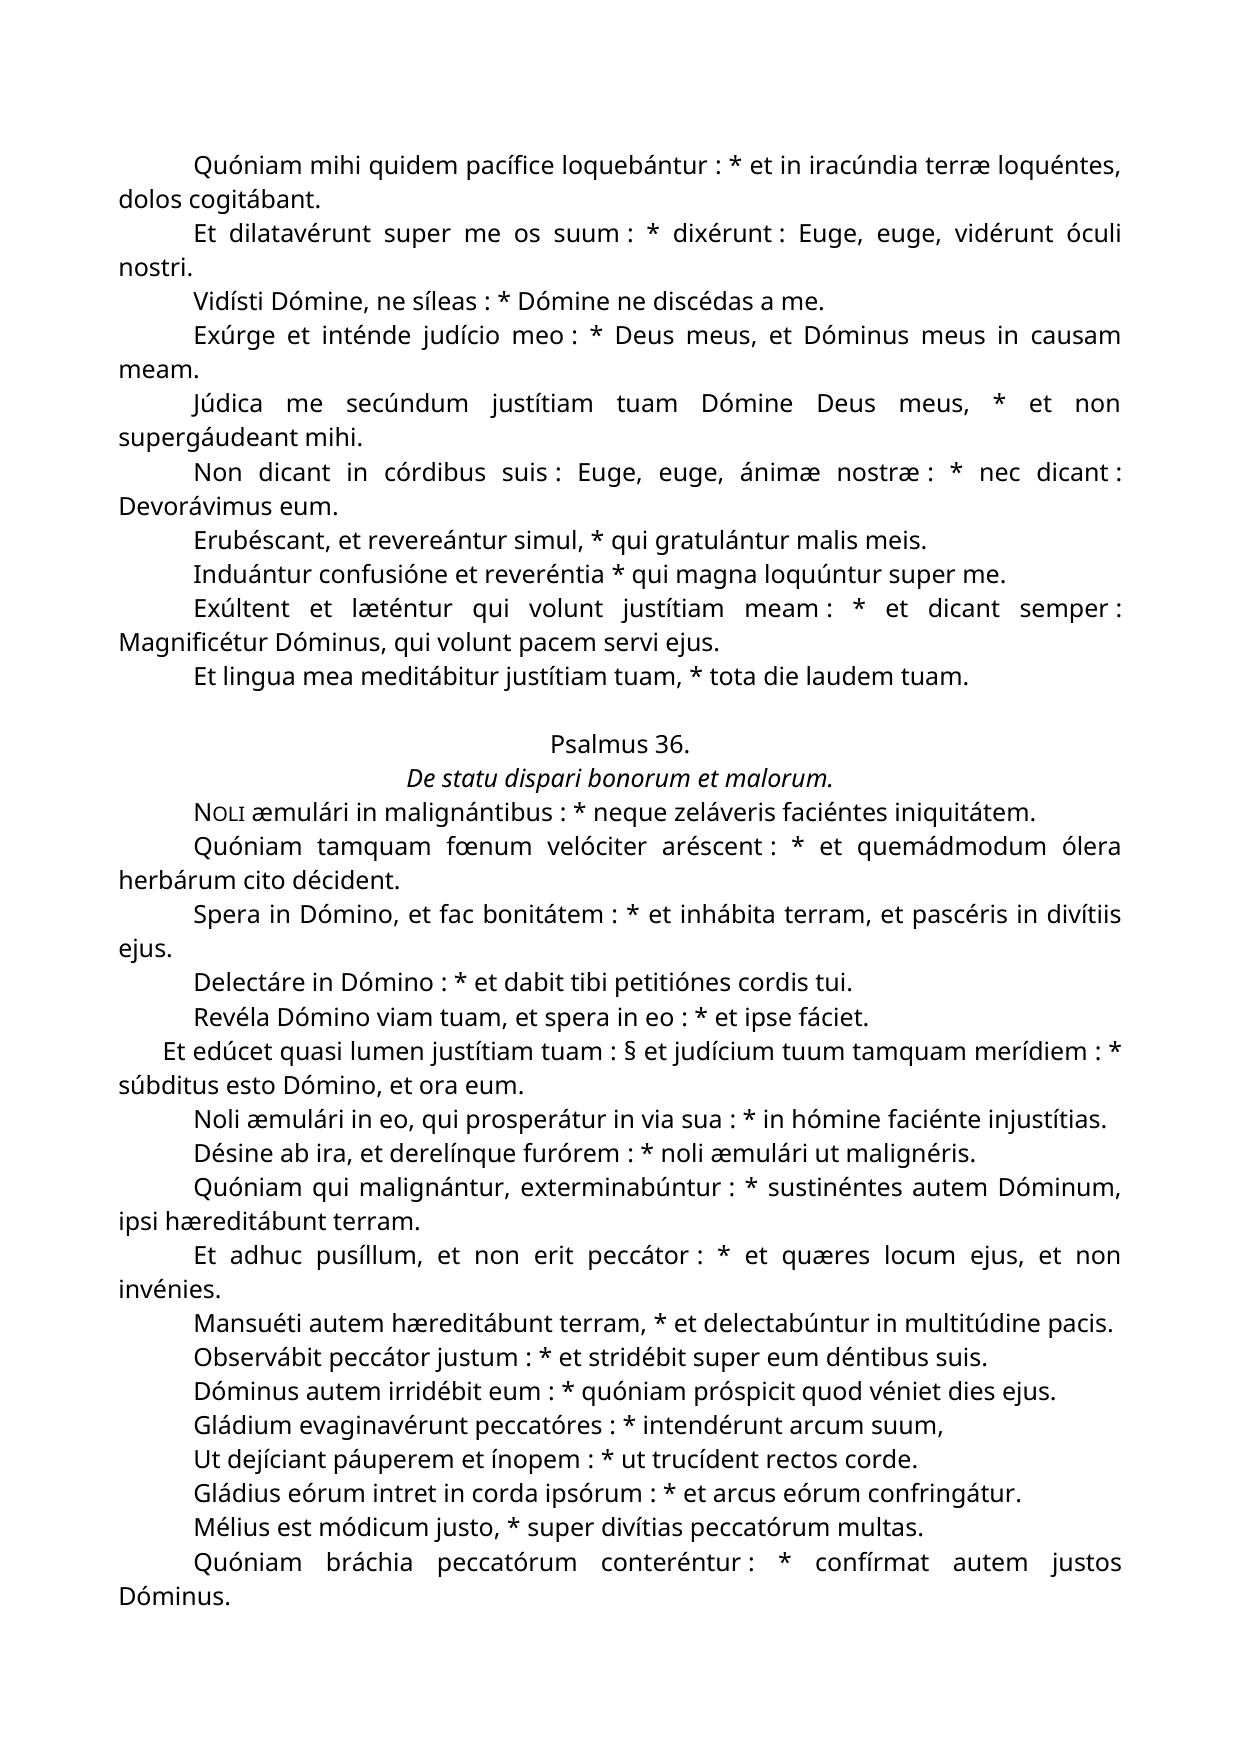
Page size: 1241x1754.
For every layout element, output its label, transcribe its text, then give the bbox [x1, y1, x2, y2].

text Psalmus 36. [118, 727, 1122, 761]
text Et edúcet quasi lumen justítiam tuam : § et judícium tuum tamquam merídiem : * súbditus esto Dómino, et ora eum. [118, 1033, 1122, 1101]
text Revéla Dómino viam tuam, et spera in eo : * et ipse fáciet. [118, 999, 1122, 1033]
text Noli æmulári in malignántibus : * neque zeláveris faciéntes iniquitátem. [118, 795, 1122, 829]
text Exúrge et inténde judício meo : * Deus meus, et Dóminus meus in causam meam. [118, 318, 1122, 386]
text Quóniam qui malignántur, exterminabúntur : * sustinéntes autem Dóminum, ipsi hæreditábunt terram. [118, 1169, 1122, 1238]
text Spera in Dómino, et fac bonitátem : * et inhábita terram, et pascéris in divítiis ejus. [118, 897, 1122, 965]
text Mansuéti autem hæreditábunt terram, * et delectabúntur in multitúdine pacis. [118, 1306, 1122, 1340]
text Noli æmulári in eo, qui prosperátur in via sua : * in hómine faciénte injustítias. [118, 1101, 1122, 1135]
text Ut dejíciant páuperem et ínopem : * ut trucídent rectos corde. [118, 1442, 1122, 1476]
text Quóniam bráchia peccatórum conteréntur : * confírmat autem justos Dóminus. [118, 1544, 1122, 1612]
text Exúltent et læténtur qui volunt justítiam meam : * et dicant semper : Magnificétur Dóminus, qui volunt pacem servi ejus. [118, 590, 1122, 658]
text Non dicant in córdibus suis : Euge, euge, ánimæ nostræ : * nec dicant : Devorávimus eum. [118, 454, 1122, 522]
text Delectáre in Dómino : * et dabit tibi petitiónes cordis tui. [118, 965, 1122, 999]
text Erubéscant, et revereántur simul, * qui gratulántur malis meis. [118, 522, 1122, 556]
text Et lingua mea meditábitur justítiam tuam, * tota die laudem tuam. [118, 658, 1122, 693]
text Quóniam tamquam fœnum velóciter aréscent : * et quemádmodum ólera herbárum cito décident. [118, 829, 1122, 897]
text Quóniam mihi quidem pacífice loquebántur : * et in iracúndia terræ loquéntes, dolos cogitábant. [118, 148, 1122, 216]
text Gládium evaginavérunt peccatóres : * intendérunt arcum suum, [118, 1408, 1122, 1442]
text Júdica me secúndum justítiam tuam Dómine Deus meus, * et non supergáudeant mihi. [118, 386, 1122, 454]
text Mélius est módicum justo, * super divítias peccatórum multas. [118, 1510, 1122, 1544]
text Induántur confusióne et reveréntia * qui magna loquúntur super me. [118, 556, 1122, 590]
text Désine ab ira, et derelínque furórem : * noli æmulári ut malignéris. [118, 1135, 1122, 1169]
text Dóminus autem irridébit eum : * quóniam próspicit quod véniet dies ejus. [118, 1374, 1122, 1408]
text Observábit peccátor justum : * et stridébit super eum déntibus suis. [118, 1340, 1122, 1374]
text Et adhuc pusíllum, et non erit peccátor : * et quæres locum ejus, et non invénies. [118, 1238, 1122, 1306]
text Gládius eórum intret in corda ipsórum : * et arcus eórum confringátur. [118, 1476, 1122, 1510]
text Et dilatavérunt super me os suum : * dixérunt : Euge, euge, vidérunt óculi nostri. [118, 216, 1122, 284]
text Vidísti Dómine, ne síleas : * Dómine ne discédas a me. [118, 284, 1122, 318]
text De statu dispari bonorum et malorum. [118, 761, 1122, 795]
